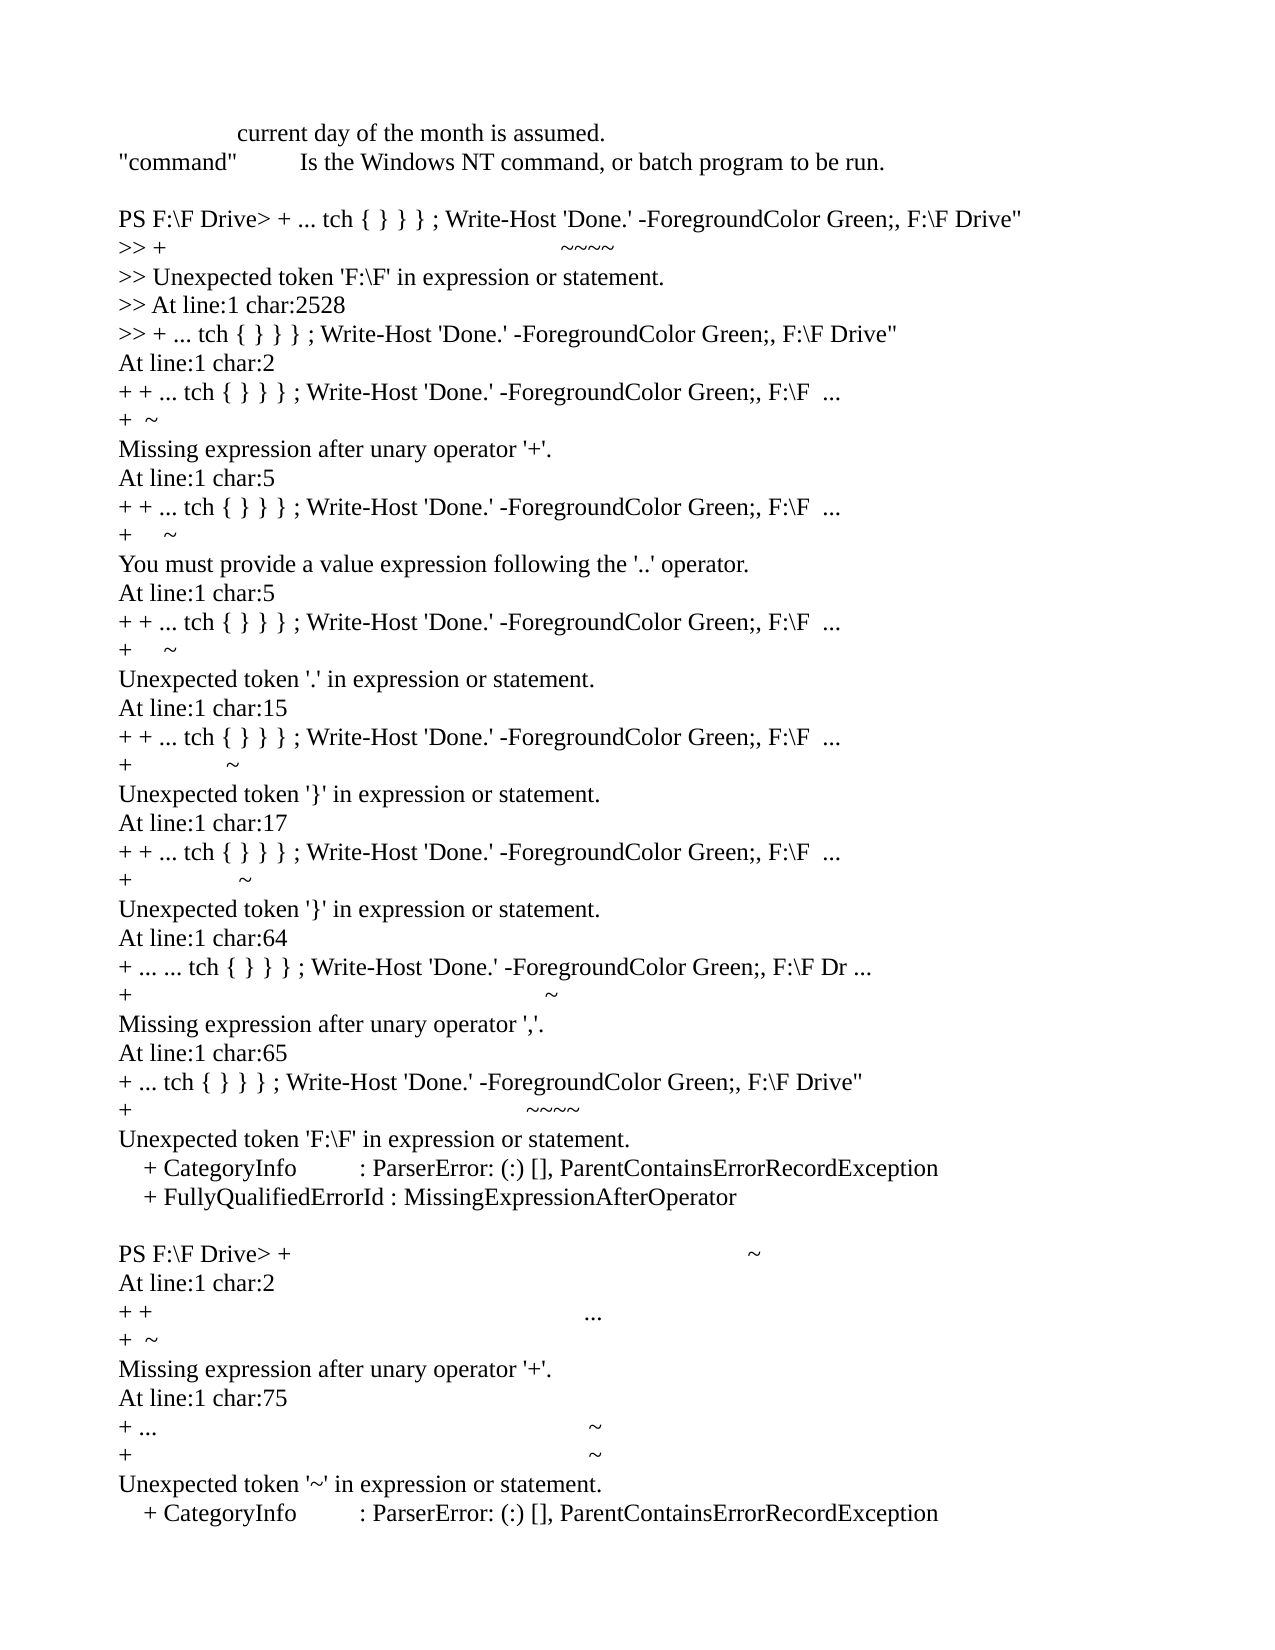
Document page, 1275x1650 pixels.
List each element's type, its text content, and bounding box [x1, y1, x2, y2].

text + ~ [118, 636, 1157, 664]
text + ~ [118, 866, 1157, 894]
text + ~~~~ [118, 1096, 1157, 1124]
text + FullyQualifiedErrorId : MissingExpressionAfterOperator [118, 1182, 1157, 1211]
text Unexpected token '~' in expression or statement. [118, 1469, 1157, 1498]
text + CategoryInfo : ParserError: (:) [], ParentContainsErrorRecordException [118, 1153, 1157, 1182]
text Missing expression after unary operator ','. [118, 1009, 1157, 1038]
text + ... ... tch { } } } ; Write-Host 'Done.' -ForegroundColor Green;, F:\F Dr ... [118, 952, 1157, 981]
text Missing expression after unary operator '+'. [118, 434, 1157, 463]
text + + ... tch { } } } ; Write-Host 'Done.' -ForegroundColor Green;, F:\F ... [118, 492, 1157, 521]
text + + ... tch { } } } ; Write-Host 'Done.' -ForegroundColor Green;, F:\F ... [118, 837, 1157, 866]
text Unexpected token '.' in expression or statement. [118, 664, 1157, 693]
text + ~ [118, 406, 1157, 434]
text >> + ... tch { } } } ; Write-Host 'Done.' -ForegroundColor Green;, F:\F Drive" [118, 319, 1157, 348]
text Unexpected token '}' in expression or statement. [118, 779, 1157, 808]
text At line:1 char:17 [118, 808, 1157, 837]
text At line:1 char:64 [118, 923, 1157, 952]
text Unexpected token 'F:\F' in expression or statement. [118, 1124, 1157, 1153]
text Unexpected token '}' in expression or statement. [118, 894, 1157, 923]
text + ... tch { } } } ; Write-Host 'Done.' -ForegroundColor Green;, F:\F Drive" [118, 1067, 1157, 1096]
text At line:1 char:5 [118, 463, 1157, 492]
text At line:1 char:15 [118, 693, 1157, 722]
text You must provide a value expression following the '..' operator. [118, 549, 1157, 578]
text At line:1 char:75 [118, 1383, 1157, 1412]
text + + ... tch { } } } ; Write-Host 'Done.' -ForegroundColor Green;, F:\F ... [118, 377, 1157, 406]
text At line:1 char:2 [118, 1268, 1157, 1297]
text + ~ [118, 521, 1157, 549]
text + ~ [118, 1326, 1157, 1354]
text + ~ [118, 1441, 1157, 1469]
text >> Unexpected token 'F:\F' in expression or statement. [118, 262, 1157, 291]
text Missing expression after unary operator '+'. [118, 1354, 1157, 1383]
text + + ... tch { } } } ; Write-Host 'Done.' -ForegroundColor Green;, F:\F ... [118, 607, 1157, 636]
text current day of the month is assumed. [118, 118, 1157, 147]
text + + ... [118, 1297, 1157, 1326]
text "command" Is the Windows NT command, or batch program to be run. [118, 147, 1157, 176]
text + ... ~ [118, 1412, 1157, 1441]
text At line:1 char:2 [118, 348, 1157, 377]
text + + ... tch { } } } ; Write-Host 'Done.' -ForegroundColor Green;, F:\F ... [118, 722, 1157, 751]
text + CategoryInfo : ParserError: (:) [], ParentContainsErrorRecordException [118, 1498, 1157, 1527]
text At line:1 char:5 [118, 578, 1157, 607]
text At line:1 char:65 [118, 1038, 1157, 1067]
text >> At line:1 char:2528 [118, 291, 1157, 319]
text PS F:\F Drive> + ... tch { } } } ; Write-Host 'Done.' -ForegroundColor Green;, F:\F Drive" [118, 204, 1157, 233]
text + ~ [118, 981, 1157, 1009]
text >> + ~~~~ [118, 233, 1157, 262]
text + ~ [118, 751, 1157, 779]
text PS F:\F Drive> + ~ [118, 1239, 1157, 1268]
